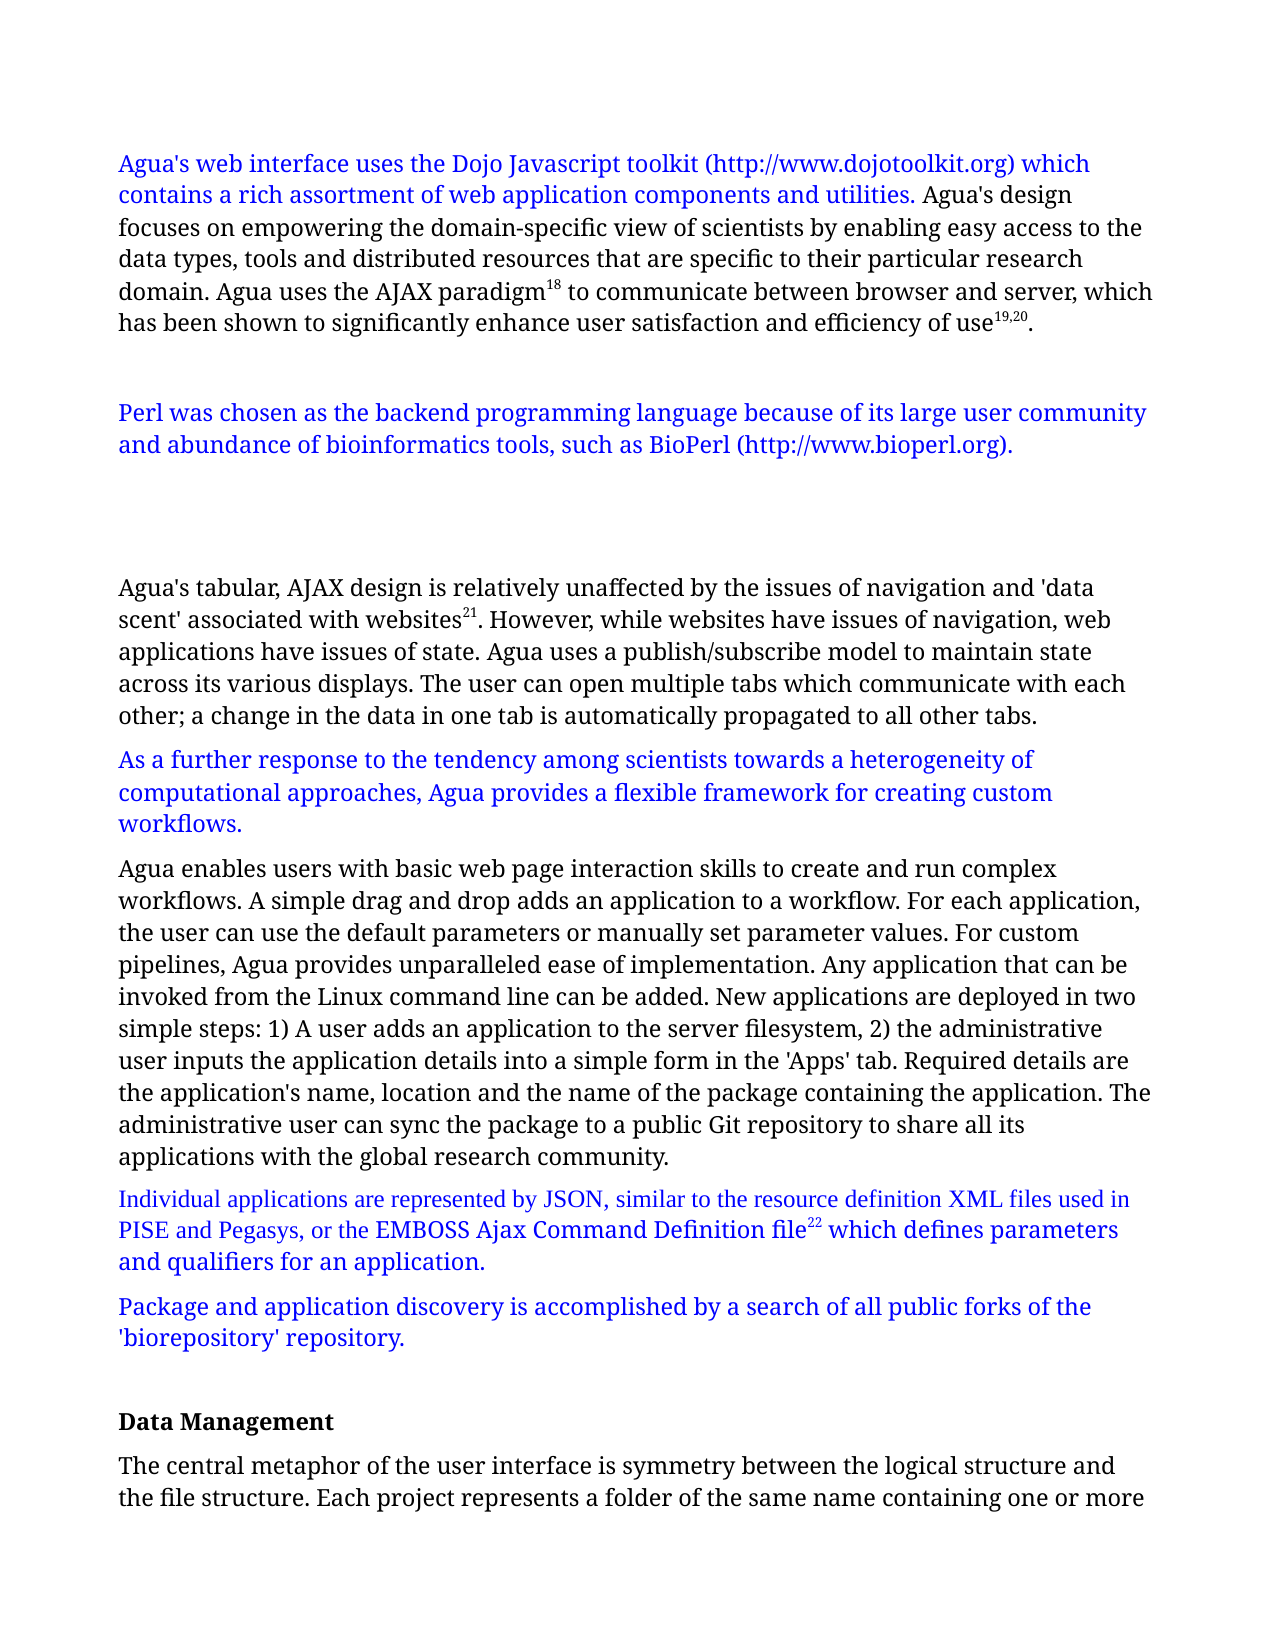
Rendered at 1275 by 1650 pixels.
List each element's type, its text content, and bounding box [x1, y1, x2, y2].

text Agua enables users with basic web page interaction skills to create and run complex workflows. A simple drag and drop adds an application to a workflow. For each application, the user can use the default parameters or manually set parameter values. For custom pipelines, Agua provides unparalleled ease of implementation. Any application that can be invoked from the Linux command line can be added. New applications are deployed in two simple steps: 1) A user adds an application to the server filesystem, 2) the administrative user inputs the application details into a simple form in the 'Apps' tab. Required details are the application's name, location and the name of the package containing the application. The administrative user can sync the package to a public Git repository to share all its applications with the global research community. [118, 852, 1157, 1172]
text The central metaphor of the user interface is symmetry between the logical structure and the file structure. Each project represents a folder of the same name containing one or more [118, 1449, 1157, 1513]
text As a further response to the tendency among scientists towards a heterogeneity of computational approaches, Agua provides a flexible framework for creating custom workflows. [118, 744, 1157, 840]
text Data Management [118, 1405, 1157, 1437]
text Perl was chosen as the backend programming language because of its large user community and abundance of bioinformatics tools, such as BioPerl (http://www.bioperl.org). [118, 396, 1157, 460]
text Agua's tabular, AJAX design is relatively unaffected by the issues of navigation and 'data scent' associated with websites21. However, while websites have issues of navigation, web applications have issues of state. Agua uses a publish/subscribe model to maintain state across its various displays. The user can open multiple tabs which communicate with each other; a change in the data in one tab is automatically propagated to all other tabs. [118, 571, 1157, 731]
text Individual applications are represented by JSON, similar to the resource definition XML files used in PISE and Pegasys, or the EMBOSS Ajax Command Definition file22 which defines parameters and qualifiers for an application. [118, 1184, 1157, 1277]
text Package and application discovery is accomplished by a search of all public forks of the 'biorepository' repository. [118, 1290, 1157, 1354]
text Agua's web interface uses the Dojo Javascript toolkit (http://www.dojotoolkit.org) which contains a rich assortment of web application components and utilities. Agua's design focuses on empowering the domain-specific view of scientists by enabling easy access to the data types, tools and distributed resources that are specific to their particular research domain. Agua uses the AJAX paradigm18 to communicate between browser and server, which has been shown to significantly enhance user satisfaction and efficiency of use19,20. [118, 147, 1157, 339]
